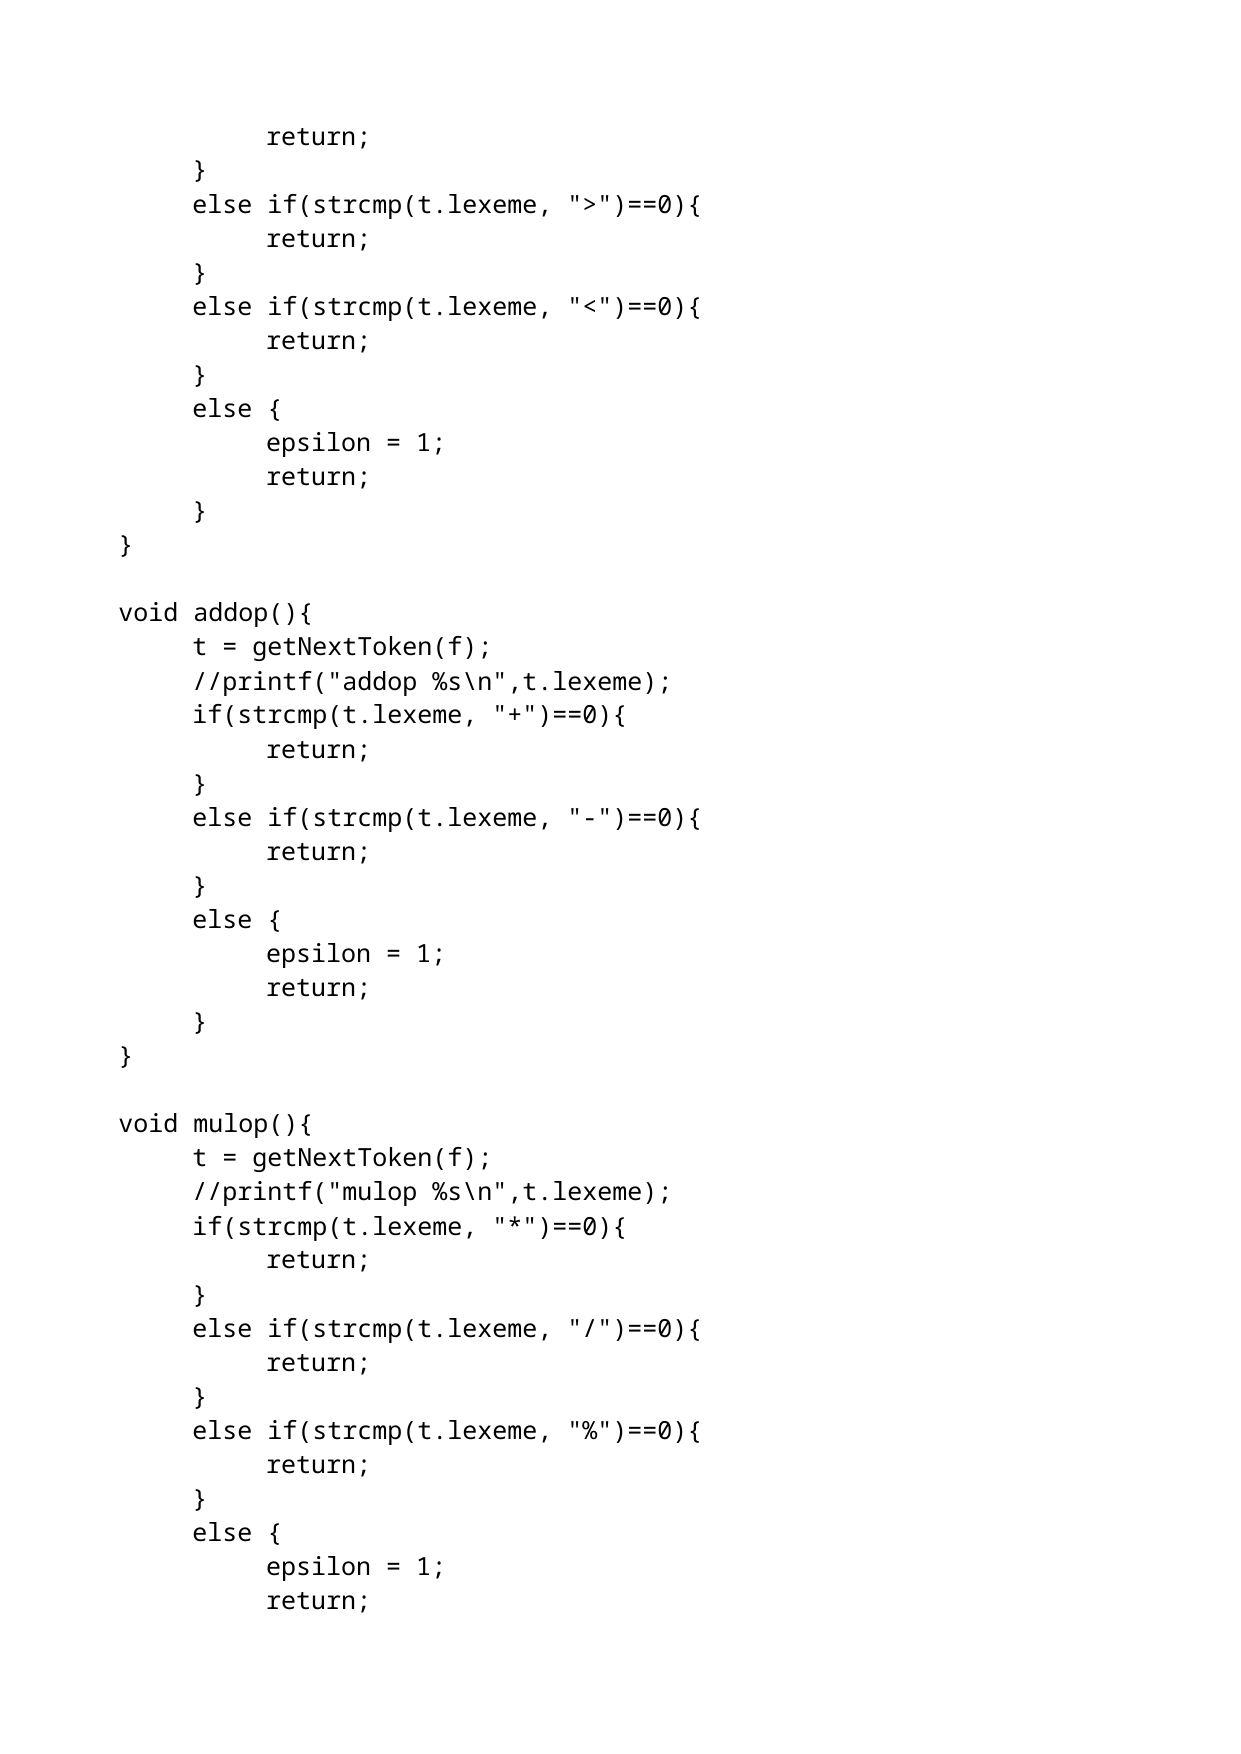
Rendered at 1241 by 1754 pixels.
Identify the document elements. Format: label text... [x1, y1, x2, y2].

text t = getNextToken(f); [118, 629, 1122, 663]
text else if(strcmp(t.lexeme, "-")==0){ [118, 799, 1122, 833]
text return; [118, 731, 1122, 765]
text epsilon = 1; [118, 936, 1122, 970]
text return; [118, 1242, 1122, 1276]
text } [118, 357, 1122, 391]
text } [118, 1276, 1122, 1310]
text return; [118, 970, 1122, 1004]
text t = getNextToken(f); [118, 1140, 1122, 1174]
text return; [118, 220, 1122, 254]
text } [118, 1378, 1122, 1412]
text return; [118, 1447, 1122, 1481]
text return; [118, 459, 1122, 493]
text } [118, 493, 1122, 527]
text return; [118, 322, 1122, 357]
text } [118, 1038, 1122, 1072]
text else if(strcmp(t.lexeme, "/")==0){ [118, 1310, 1122, 1344]
text else if(strcmp(t.lexeme, "%")==0){ [118, 1412, 1122, 1447]
text else if(strcmp(t.lexeme, ">")==0){ [118, 186, 1122, 220]
text epsilon = 1; [118, 425, 1122, 459]
text void addop(){ [118, 595, 1122, 629]
text } [118, 254, 1122, 288]
text return; [118, 1583, 1122, 1617]
text //printf("addop %s\n",t.lexeme); [118, 663, 1122, 697]
text } [118, 527, 1122, 561]
text if(strcmp(t.lexeme, "*")==0){ [118, 1208, 1122, 1242]
text } [118, 867, 1122, 902]
text } [118, 765, 1122, 799]
text else if(strcmp(t.lexeme, "<")==0){ [118, 288, 1122, 322]
text } [118, 1004, 1122, 1038]
text return; [118, 833, 1122, 867]
text else { [118, 1515, 1122, 1549]
text else { [118, 391, 1122, 425]
text } [118, 1481, 1122, 1515]
text } [118, 152, 1122, 186]
text //printf("mulop %s\n",t.lexeme); [118, 1174, 1122, 1208]
text if(strcmp(t.lexeme, "+")==0){ [118, 697, 1122, 731]
text else { [118, 902, 1122, 936]
text return; [118, 118, 1122, 152]
text return; [118, 1344, 1122, 1378]
text epsilon = 1; [118, 1549, 1122, 1583]
text void mulop(){ [118, 1106, 1122, 1140]
